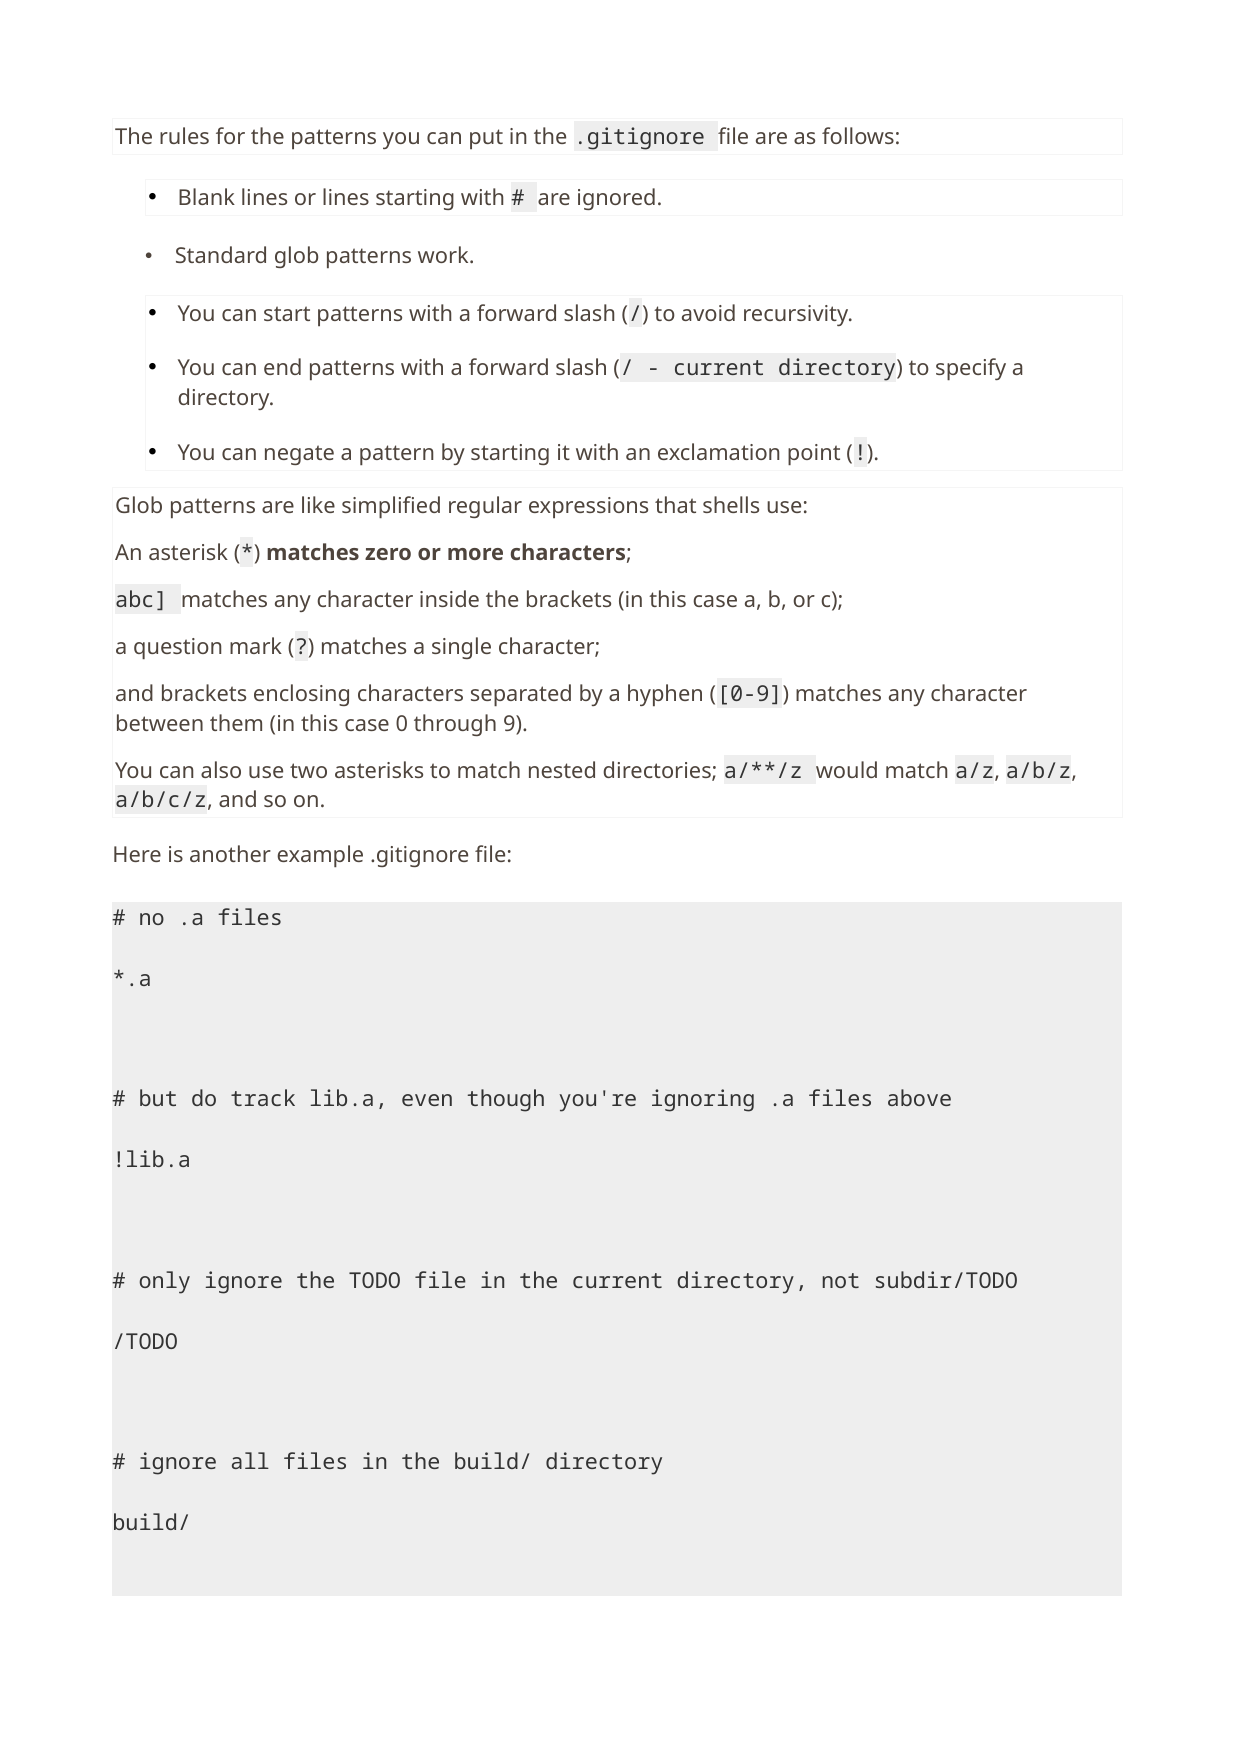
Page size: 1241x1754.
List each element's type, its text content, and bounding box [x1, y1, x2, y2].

list You can negate a pattern by starting it with an exclamation point (!). [146, 434, 1122, 470]
text Here is another example .gitignore file: [112, 834, 1122, 869]
text # no .a files [112, 902, 1122, 931]
text /TODO [112, 1326, 1122, 1355]
text abc] matches any character inside the brackets (in this case a, b, or c); [113, 581, 1122, 614]
text # but do track lib.a, even though you're ignoring .a files above [112, 1083, 1122, 1113]
text An asterisk (*) matches zero or more characters; [113, 534, 1122, 567]
text You can also use two asterisks to match nested directories; a/**/z would match a/z, a/b/z, a/b/c/z, and so on. [113, 752, 1122, 817]
text *.a [112, 963, 1122, 992]
text # ignore all files in the build/ directory [112, 1446, 1122, 1476]
list You can start patterns with a forward slash (/) to avoid recursivity. [146, 296, 1122, 327]
list Standard glob patterns work. [145, 240, 1122, 269]
text !lib.a [112, 1144, 1122, 1174]
text build/ [112, 1507, 1122, 1537]
text and brackets enclosing characters separated by a hyphen ([0-9]) matches any character between them (in this case 0 through 9). [113, 675, 1122, 737]
list Blank lines or lines starting with # are ignored. [146, 180, 1122, 215]
text Glob patterns are like simplified regular expressions that shells use: [113, 488, 1122, 520]
text The rules for the patterns you can put in the .gitignore file are as follows: [113, 119, 1122, 154]
text a question mark (?) matches a single character; [113, 628, 1122, 661]
text # only ignore the TODO file in the current directory, not subdir/TODO [112, 1264, 1122, 1294]
list You can end patterns with a forward slash (/ - current directory) to specify a directory. [146, 349, 1122, 412]
